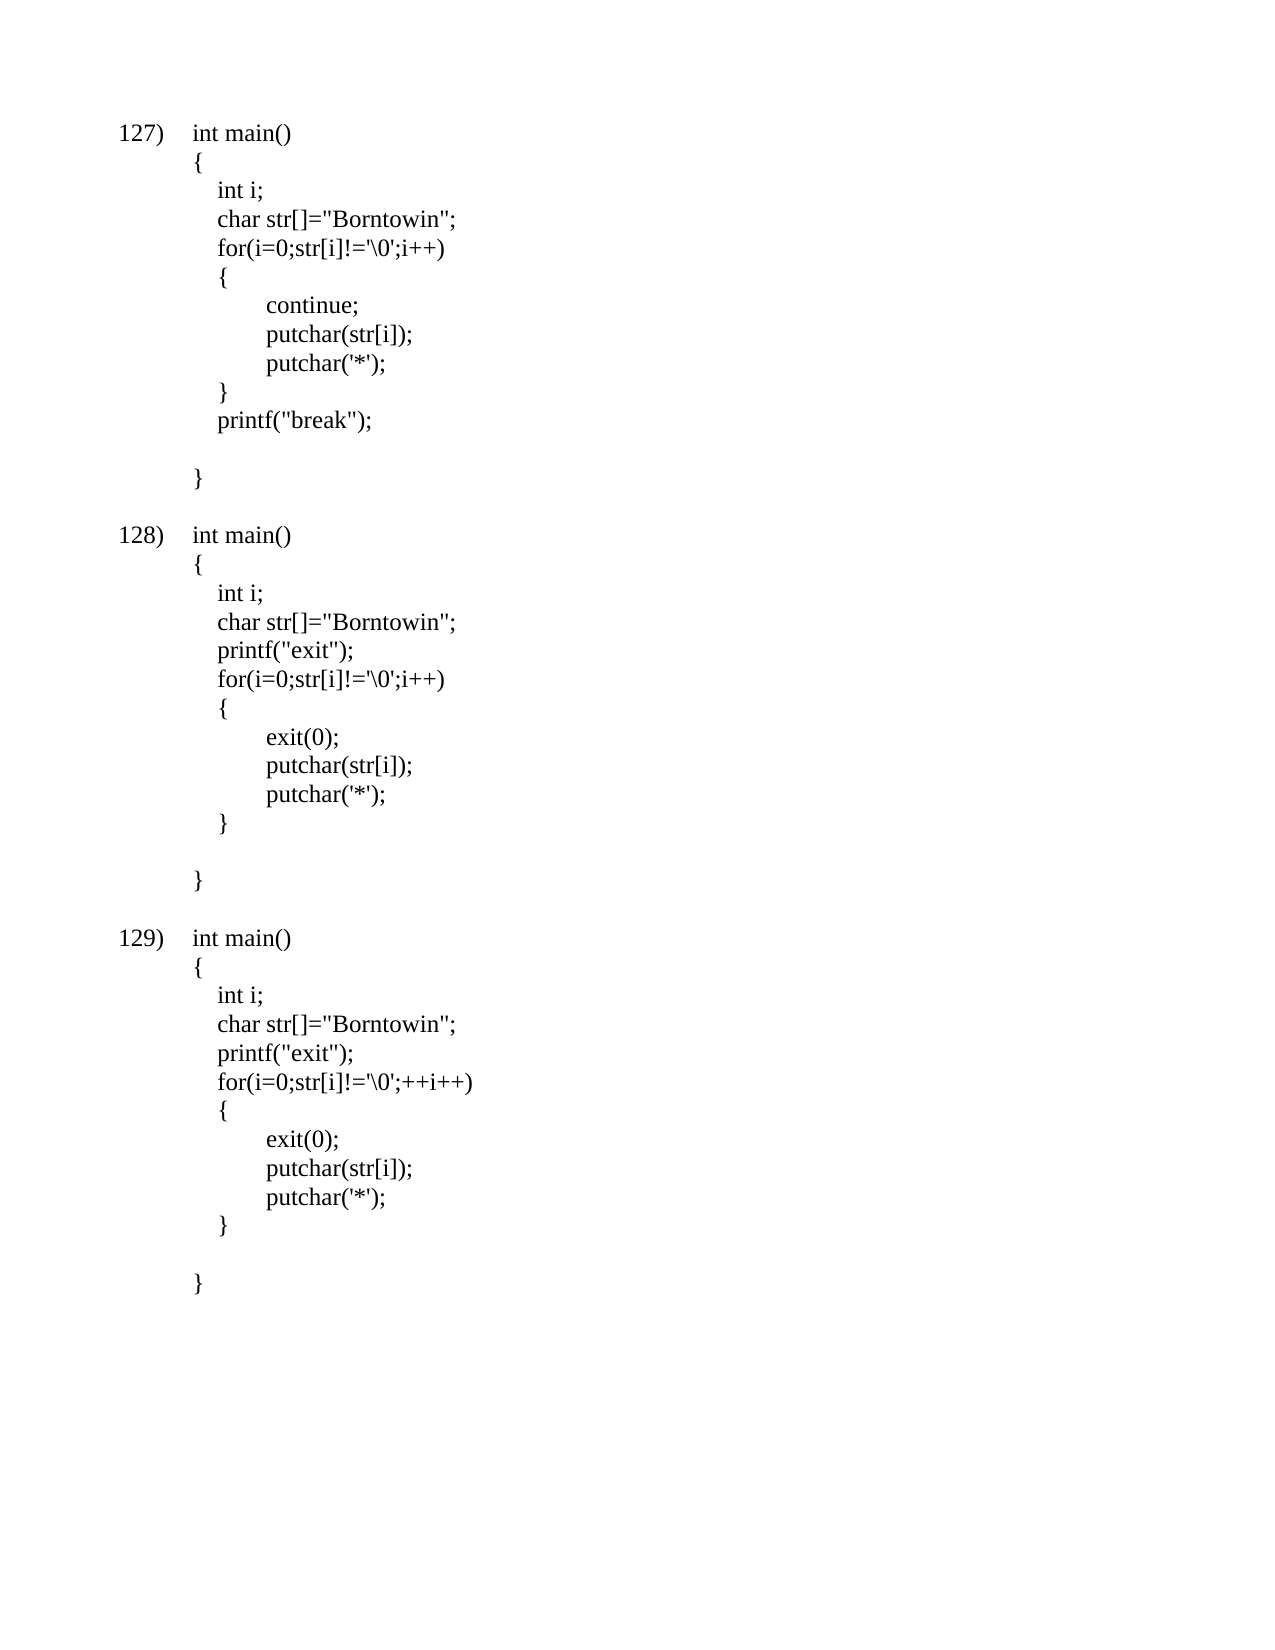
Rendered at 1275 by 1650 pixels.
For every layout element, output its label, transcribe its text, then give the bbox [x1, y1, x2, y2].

text for(i=0;str[i]!='\0';i++) [118, 664, 1157, 693]
text } [118, 1268, 1157, 1297]
text exit(0); [118, 722, 1157, 751]
text } [118, 463, 1157, 492]
text putchar(str[i]); [118, 319, 1157, 348]
text } [118, 377, 1157, 406]
text putchar(str[i]); [118, 751, 1157, 779]
text { [118, 1096, 1157, 1124]
text printf("exit"); [118, 1038, 1157, 1067]
text 129) int main() [118, 923, 1157, 952]
text int i; [118, 981, 1157, 1009]
text } [118, 1211, 1157, 1239]
text { [118, 952, 1157, 981]
text { [118, 693, 1157, 722]
text { [118, 147, 1157, 176]
text } [118, 808, 1157, 837]
text putchar('*'); [118, 779, 1157, 808]
text putchar(str[i]); [118, 1153, 1157, 1182]
text printf("break"); [118, 406, 1157, 434]
text int i; [118, 176, 1157, 204]
text { [118, 262, 1157, 291]
text printf("exit"); [118, 636, 1157, 664]
text char str[]="Borntowin"; [118, 607, 1157, 636]
text } [118, 866, 1157, 894]
text exit(0); [118, 1124, 1157, 1153]
text for(i=0;str[i]!='\0';i++) [118, 233, 1157, 262]
text putchar('*'); [118, 348, 1157, 377]
text char str[]="Borntowin"; [118, 1009, 1157, 1038]
text int i; [118, 578, 1157, 607]
text putchar('*'); [118, 1182, 1157, 1211]
text 127) int main() [118, 118, 1157, 147]
text { [118, 549, 1157, 578]
text 128) int main() [118, 521, 1157, 549]
text continue; [118, 291, 1157, 319]
text char str[]="Borntowin"; [118, 204, 1157, 233]
text for(i=0;str[i]!='\0';++i++) [118, 1067, 1157, 1096]
